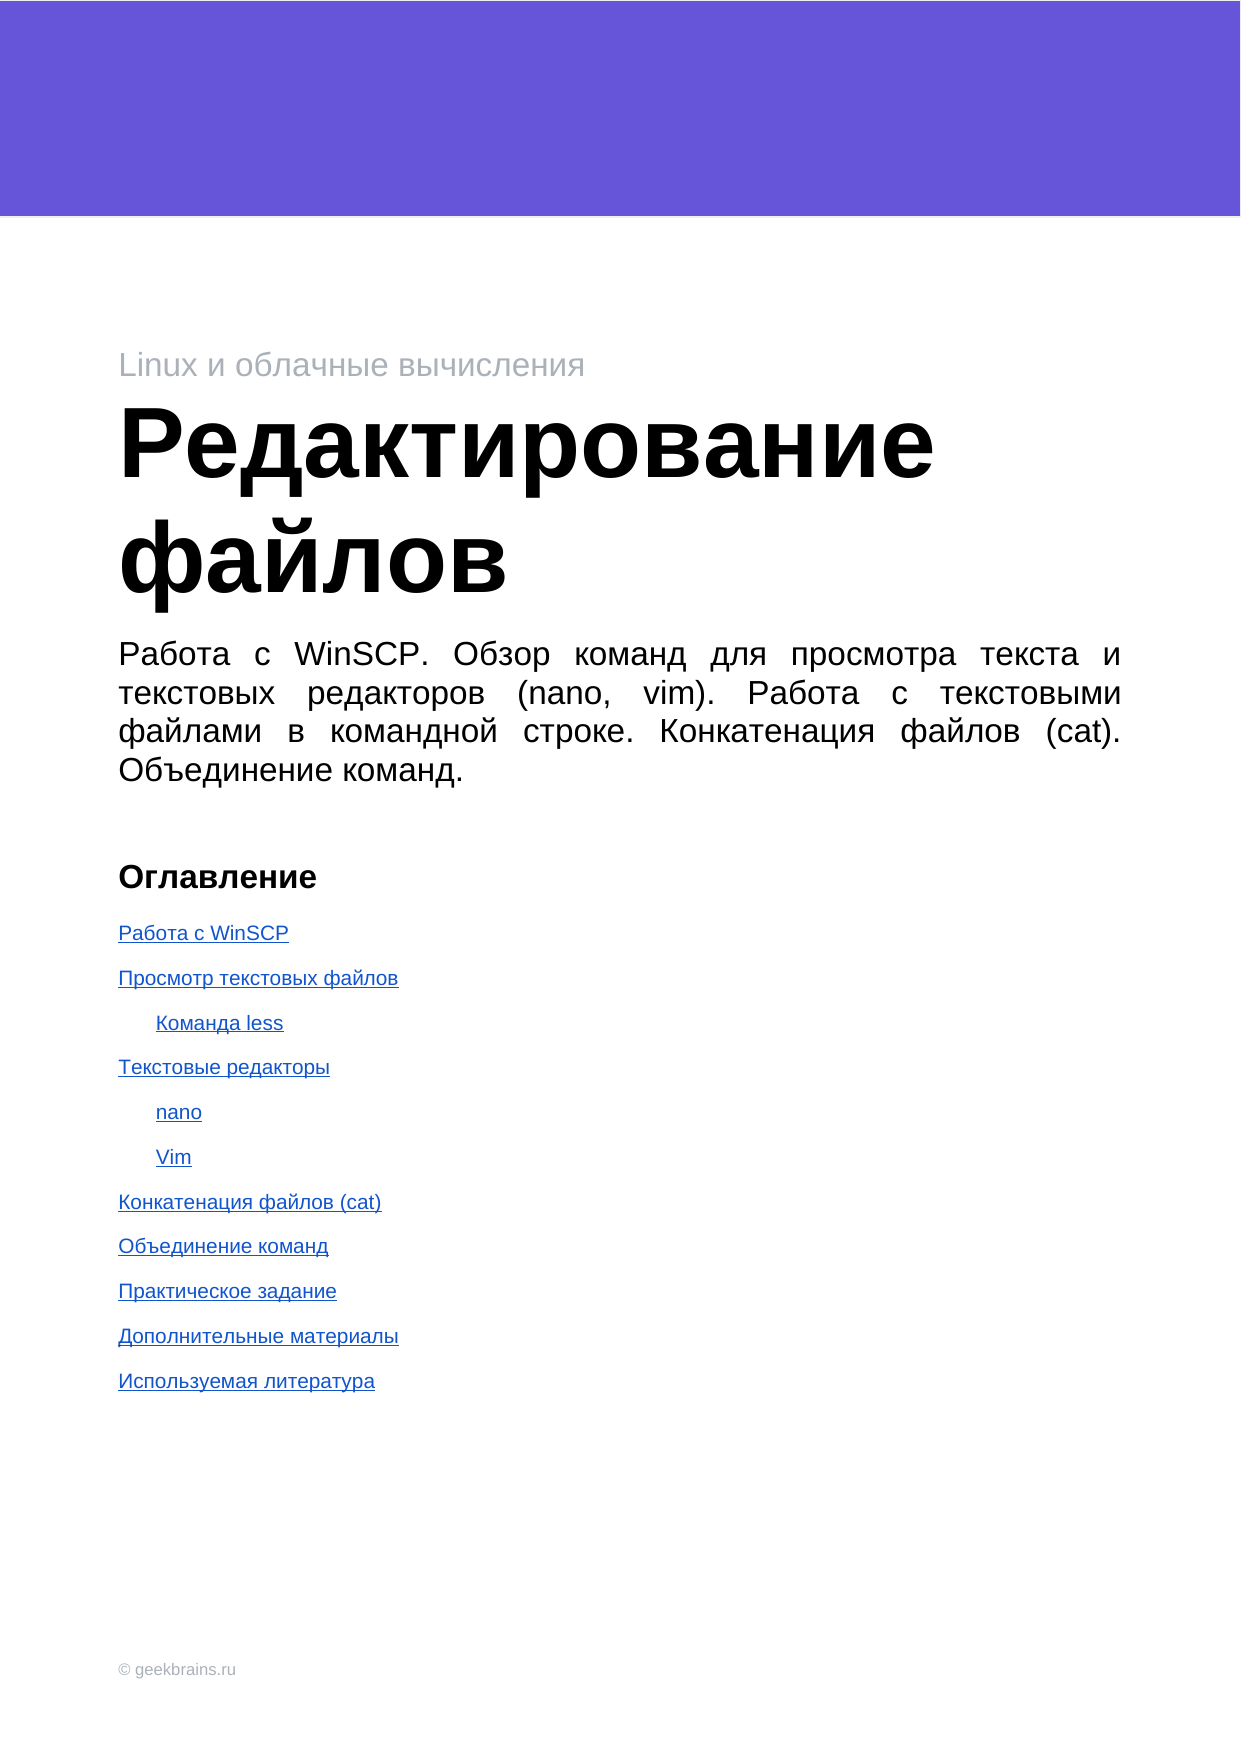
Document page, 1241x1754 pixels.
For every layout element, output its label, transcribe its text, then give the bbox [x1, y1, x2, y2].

subtitle Работа с WinSCP. Обзор команд для просмотра текста и текстовых редакторов (nano, vim). Работа с текстовыми файлами в командной строке. Конкатенация файлов (cat). Объединение команд. [118, 634, 1122, 788]
text Просмотр текстовых файлов [118, 966, 1122, 989]
text Команда less [156, 1010, 1122, 1034]
text Текстовые редакторы [118, 1055, 1122, 1079]
text Объединение команд [118, 1234, 1122, 1258]
text nano [156, 1100, 1122, 1124]
text Дополнительные материалы [118, 1324, 1122, 1348]
title Редактирование файлов [118, 383, 1122, 613]
text Оглавление [118, 857, 1122, 895]
text Конкатенация файлов (cat) [118, 1189, 1122, 1213]
text Используемая литература [118, 1369, 1122, 1393]
text Работа с WinSCP [118, 921, 1122, 945]
text Vim [156, 1145, 1122, 1169]
text Практическое задание [118, 1279, 1122, 1303]
